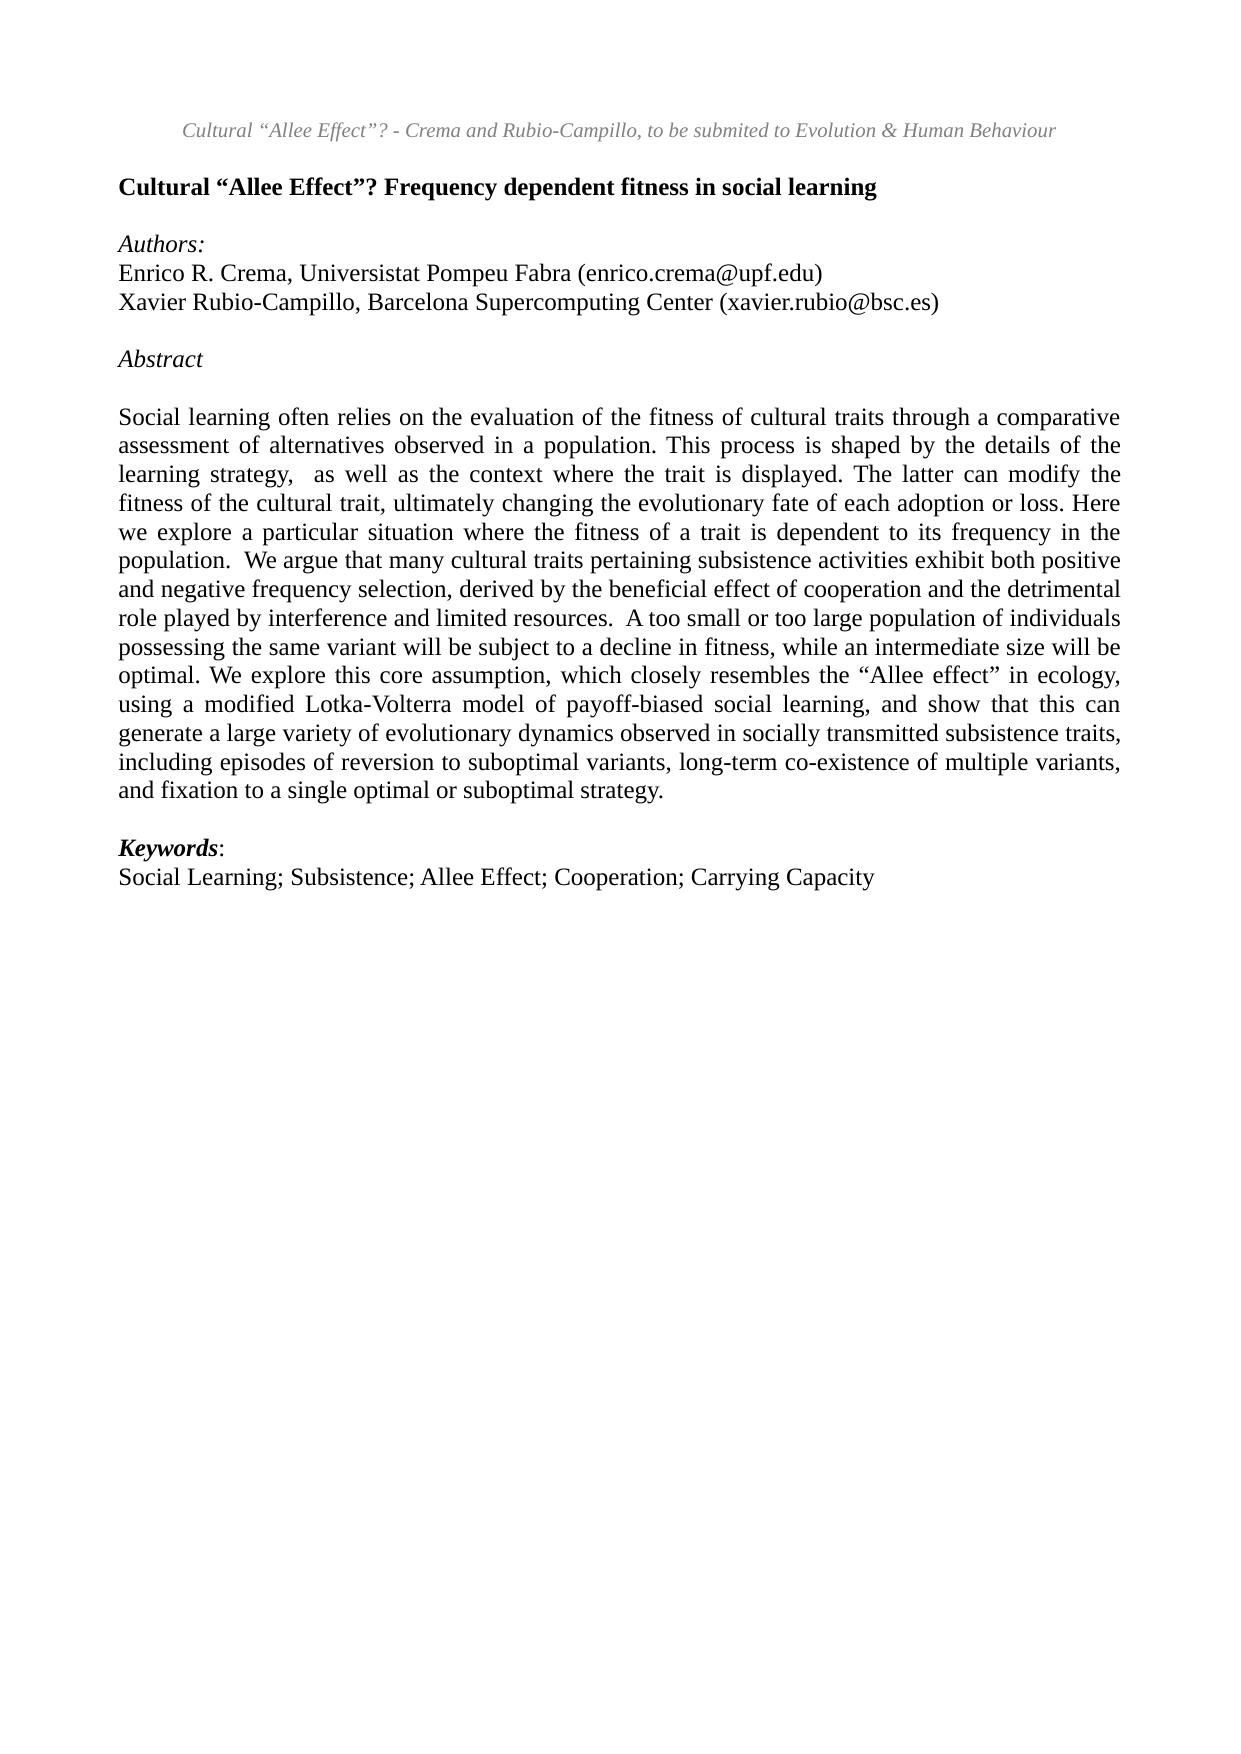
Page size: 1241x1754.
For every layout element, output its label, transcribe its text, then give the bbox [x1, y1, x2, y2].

text Social learning often relies on the evaluation of the fitness of cultural traits through a comparative assessment of alternatives observed in a population. This process is shaped by the details of the learning strategy, as well as the context where the trait is displayed. The latter can modify the fitness of the cultural trait, ultimately changing the evolutionary fate of each adoption or loss. Here we explore a particular situation where the fitness of a trait is dependent to its frequency in the population. We argue that many cultural traits pertaining subsistence activities exhibit both positive and negative frequency selection, derived by the beneficial effect of cooperation and the detrimental role played by interference and limited resources. A too small or too large population of individuals possessing the same variant will be subject to a decline in fitness, while an intermediate size will be optimal. We explore this core assumption, which closely resembles the “Allee effect” in ecology, using a modified Lotka-Volterra model of payoff-biased social learning, and show that this can generate a large variety of evolutionary dynamics observed in socially transmitted subsistence traits, including episodes of reversion to suboptimal variants, long-term co-existence of multiple variants, and fixation to a single optimal or suboptimal strategy. [118, 402, 1122, 804]
text Authors: [118, 229, 1122, 258]
text ­Cultural “Allee Effect”? Frequency dependent fitness in social learning [118, 172, 1122, 200]
text Enrico R. Crema, Universistat Pompeu Fabra (enrico.crema@upf.edu) [118, 258, 1122, 287]
text Social Learning; Subsistence; Allee Effect; Cooperation; Carrying Capacity [118, 862, 1122, 890]
text Xavier Rubio-Campillo, Barcelona Supercomputing Center (xavier.rubio@bsc.es) [118, 287, 1122, 315]
text Abstract [118, 344, 1122, 373]
text Keywords: [118, 833, 1122, 862]
